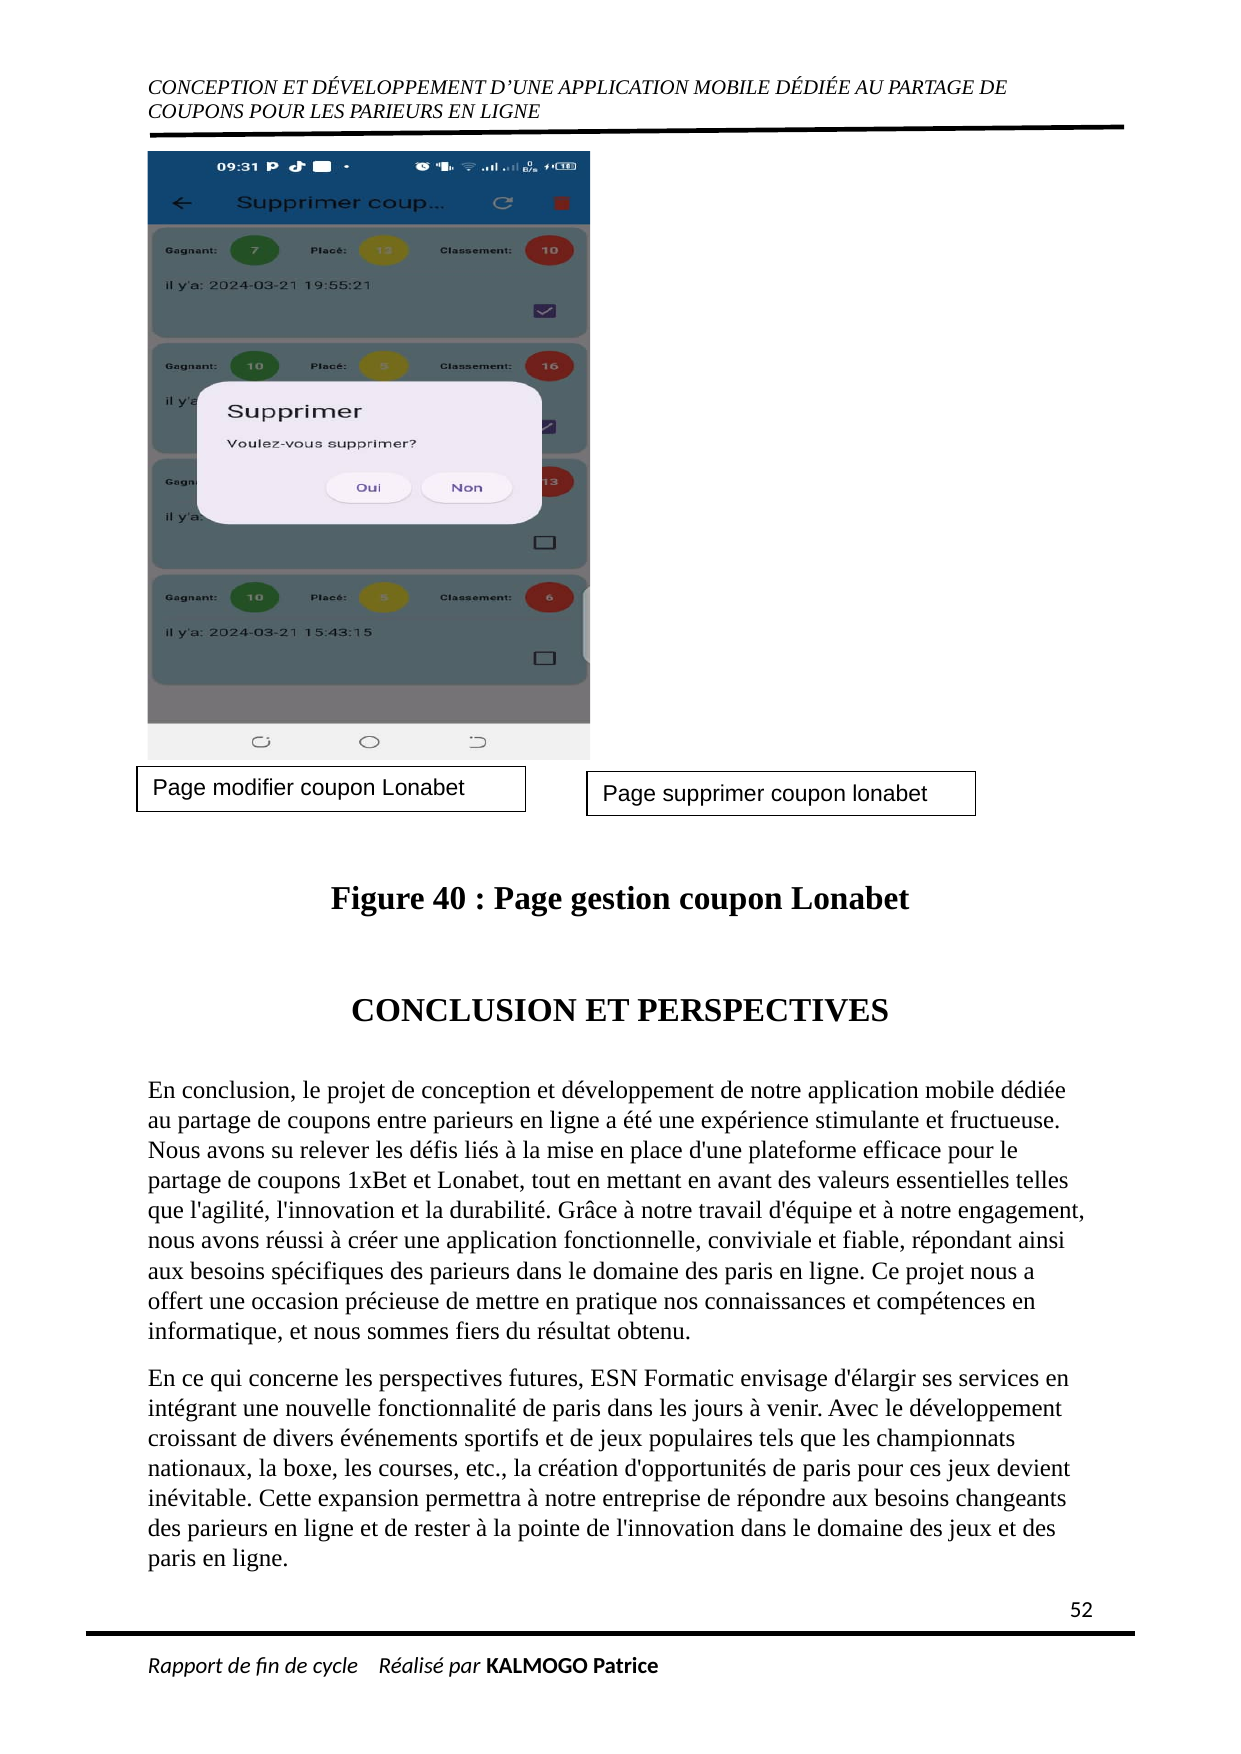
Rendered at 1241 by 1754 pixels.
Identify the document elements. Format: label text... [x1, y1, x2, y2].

subtitle Figure 40 : Page gestion coupon Lonabet [148, 879, 1093, 917]
text Page modifier coupon Lonabet [152, 774, 510, 800]
text En conclusion, le projet de conception et développement de notre application mobile dédiée au partage de coupons entre parieurs en ligne a été une expérience stimulante et fructueuse. Nous avons su relever les défis liés à la mise en place d'une plateforme efficace pour le partage de coupons 1xBet et Lonabet, tout en mettant en avant des valeurs essentielles telles que l'agilité, l'innovation et la durabilité. Grâce à notre travail d'équipe et à notre engagement, nous avons réussi à créer une application fonctionnelle, conviviale et fiable, répondant ainsi aux besoins spécifiques des parieurs dans le domaine des paris en ligne. Ce projet nous a offert une occasion précieuse de mettre en pratique nos connaissances et compétences en informatique, et nous sommes fiers du résultat obtenu. [148, 1075, 1093, 1345]
text En ce qui concerne les perspectives futures, ESN Formatic envisage d'élargir ses services en intégrant une nouvelle fonctionnalité de paris dans les jours à venir. Avec le développement croissant de divers événements sportifs et de jeux populaires tels que les championnats nationaux, la boxe, les courses, etc., la création d'opportunités de paris pour ces jeux devient inévitable. Cette expansion permettra à notre entreprise de répondre aux besoins changeants des parieurs en ligne et de rester à la pointe de l'innovation dans le domaine des jeux et des paris en ligne. [148, 1363, 1093, 1572]
text Page supprimer coupon lonabet [602, 780, 960, 806]
subtitle CONCLUSION ET PERSPECTIVES [148, 991, 1093, 1029]
